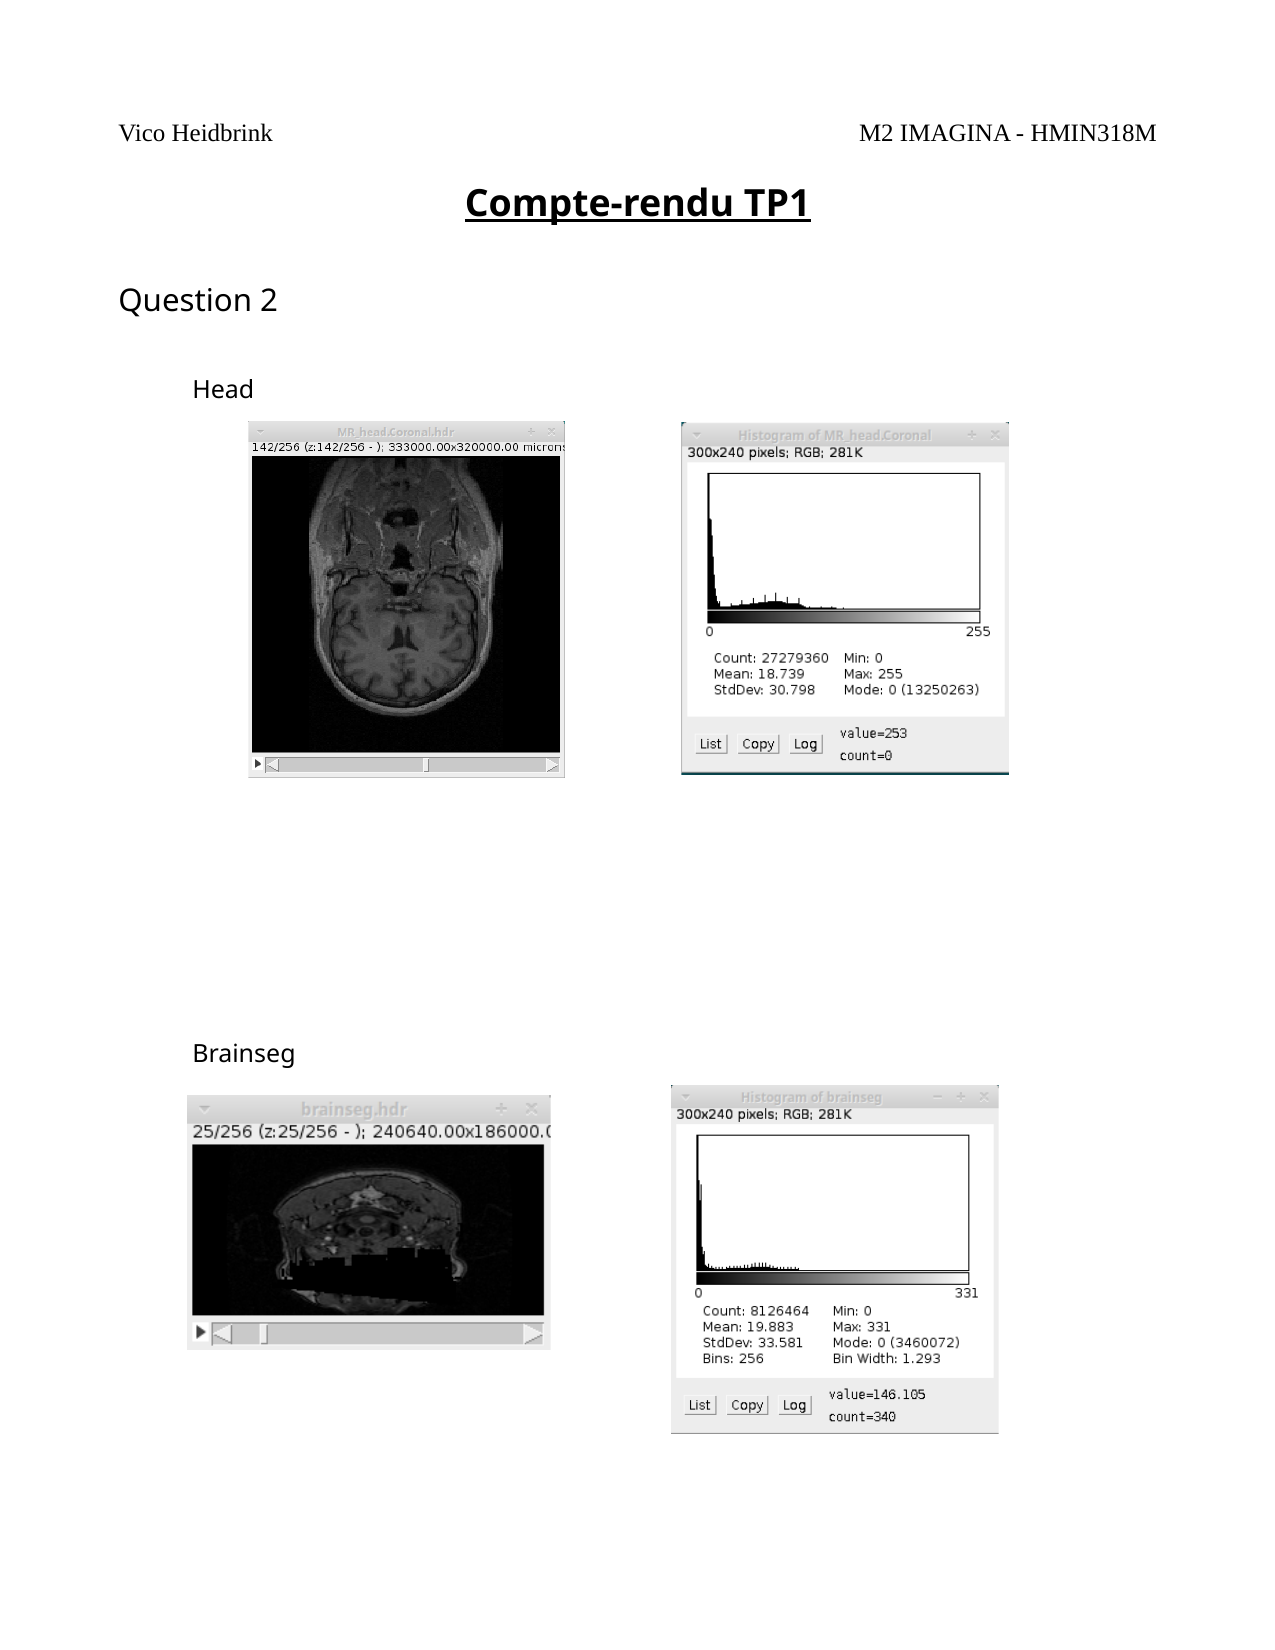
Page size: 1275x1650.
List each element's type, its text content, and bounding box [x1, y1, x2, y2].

text Head [118, 372, 1157, 406]
picture [248, 421, 565, 778]
text Question 2 [118, 278, 1157, 321]
text Brainseg [118, 1036, 1157, 1070]
picture [187, 1095, 551, 1350]
picture [671, 1085, 999, 1434]
picture [681, 422, 1009, 775]
text Compte-rendu TP1 [118, 176, 1157, 227]
